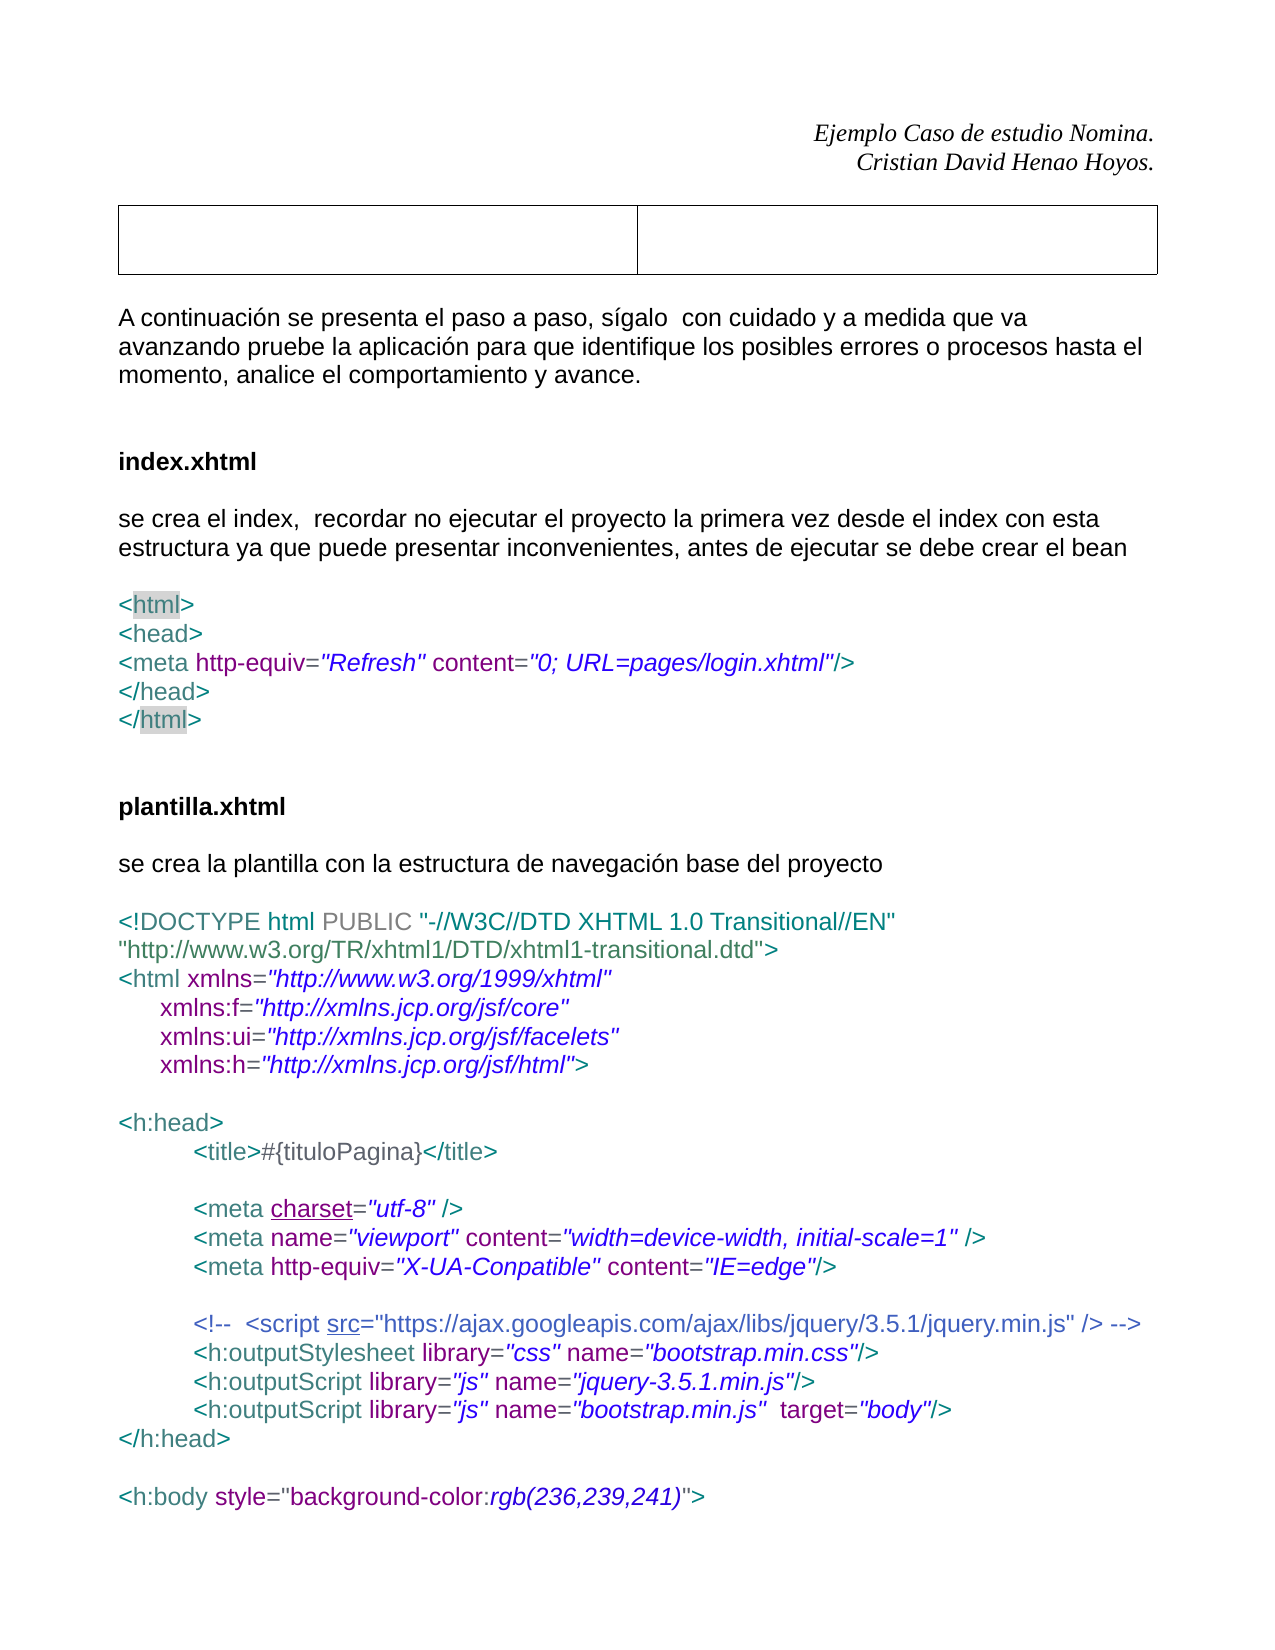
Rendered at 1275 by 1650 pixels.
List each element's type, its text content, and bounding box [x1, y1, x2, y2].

text xmlns:ui="http://xmlns.jcp.org/jsf/facelets" [118, 1022, 1157, 1051]
text <h:outputScript library="js" name="bootstrap.min.js" target="body"/> [118, 1396, 1157, 1424]
text se crea el index, recordar no ejecutar el proyecto la primera vez desde el index con esta estructura ya que puede presentar inconvenientes, antes de ejecutar se debe crear el bean [118, 504, 1157, 562]
text xmlns:h="http://xmlns.jcp.org/jsf/html"> [118, 1051, 1157, 1079]
text <h:head> [118, 1108, 1157, 1137]
text A continuación se presenta el paso a paso, sígalo con cuidado y a medida que va avanzando pruebe la aplicación para que identifique los posibles errores o procesos hasta el momento, analice el comportamiento y avance. [118, 303, 1157, 389]
text index.xhtml [118, 447, 1157, 476]
text <meta http-equiv="Refresh" content="0; URL=pages/login.xhtml"/> [118, 648, 1157, 677]
table_header [638, 206, 1157, 274]
text </html> [118, 706, 1157, 734]
text se crea la plantilla con la estructura de navegación base del proyecto [118, 849, 1157, 878]
text <meta charset="utf-8" /> [118, 1194, 1157, 1223]
text <!-- <script src="https://ajax.googleapis.com/ajax/libs/jquery/3.5.1/jquery.min.js" /> --> [118, 1309, 1157, 1338]
text </h:head> [118, 1424, 1157, 1453]
text <html xmlns="http://www.w3.org/1999/xhtml" [118, 964, 1157, 993]
text <html> [118, 591, 1157, 619]
text <h:outputStylesheet library="css" name="bootstrap.min.css"/> [118, 1338, 1157, 1367]
text </head> [118, 677, 1157, 706]
text xmlns:f="http://xmlns.jcp.org/jsf/core" [118, 993, 1157, 1022]
text <!DOCTYPE html PUBLIC "-//W3C//DTD XHTML 1.0 Transitional//EN" "http://www.w3.org/TR/xhtml1/DTD/xhtml1-transitional.dtd"> [118, 907, 1157, 964]
table_header [119, 206, 637, 274]
text plantilla.xhtml [118, 792, 1157, 821]
text <meta name="viewport" content="width=device-width, initial-scale=1" /> [118, 1223, 1157, 1252]
text <h:outputScript library="js" name="jquery-3.5.1.min.js"/> [118, 1367, 1157, 1396]
text <meta http-equiv="X-UA-Conpatible" content="IE=edge"/> [118, 1252, 1157, 1281]
text <head> [118, 619, 1157, 648]
text <title>#{tituloPagina}</title> [118, 1137, 1157, 1166]
text <h:body style="background-color:rgb(236,239,241)"> [118, 1482, 1157, 1511]
